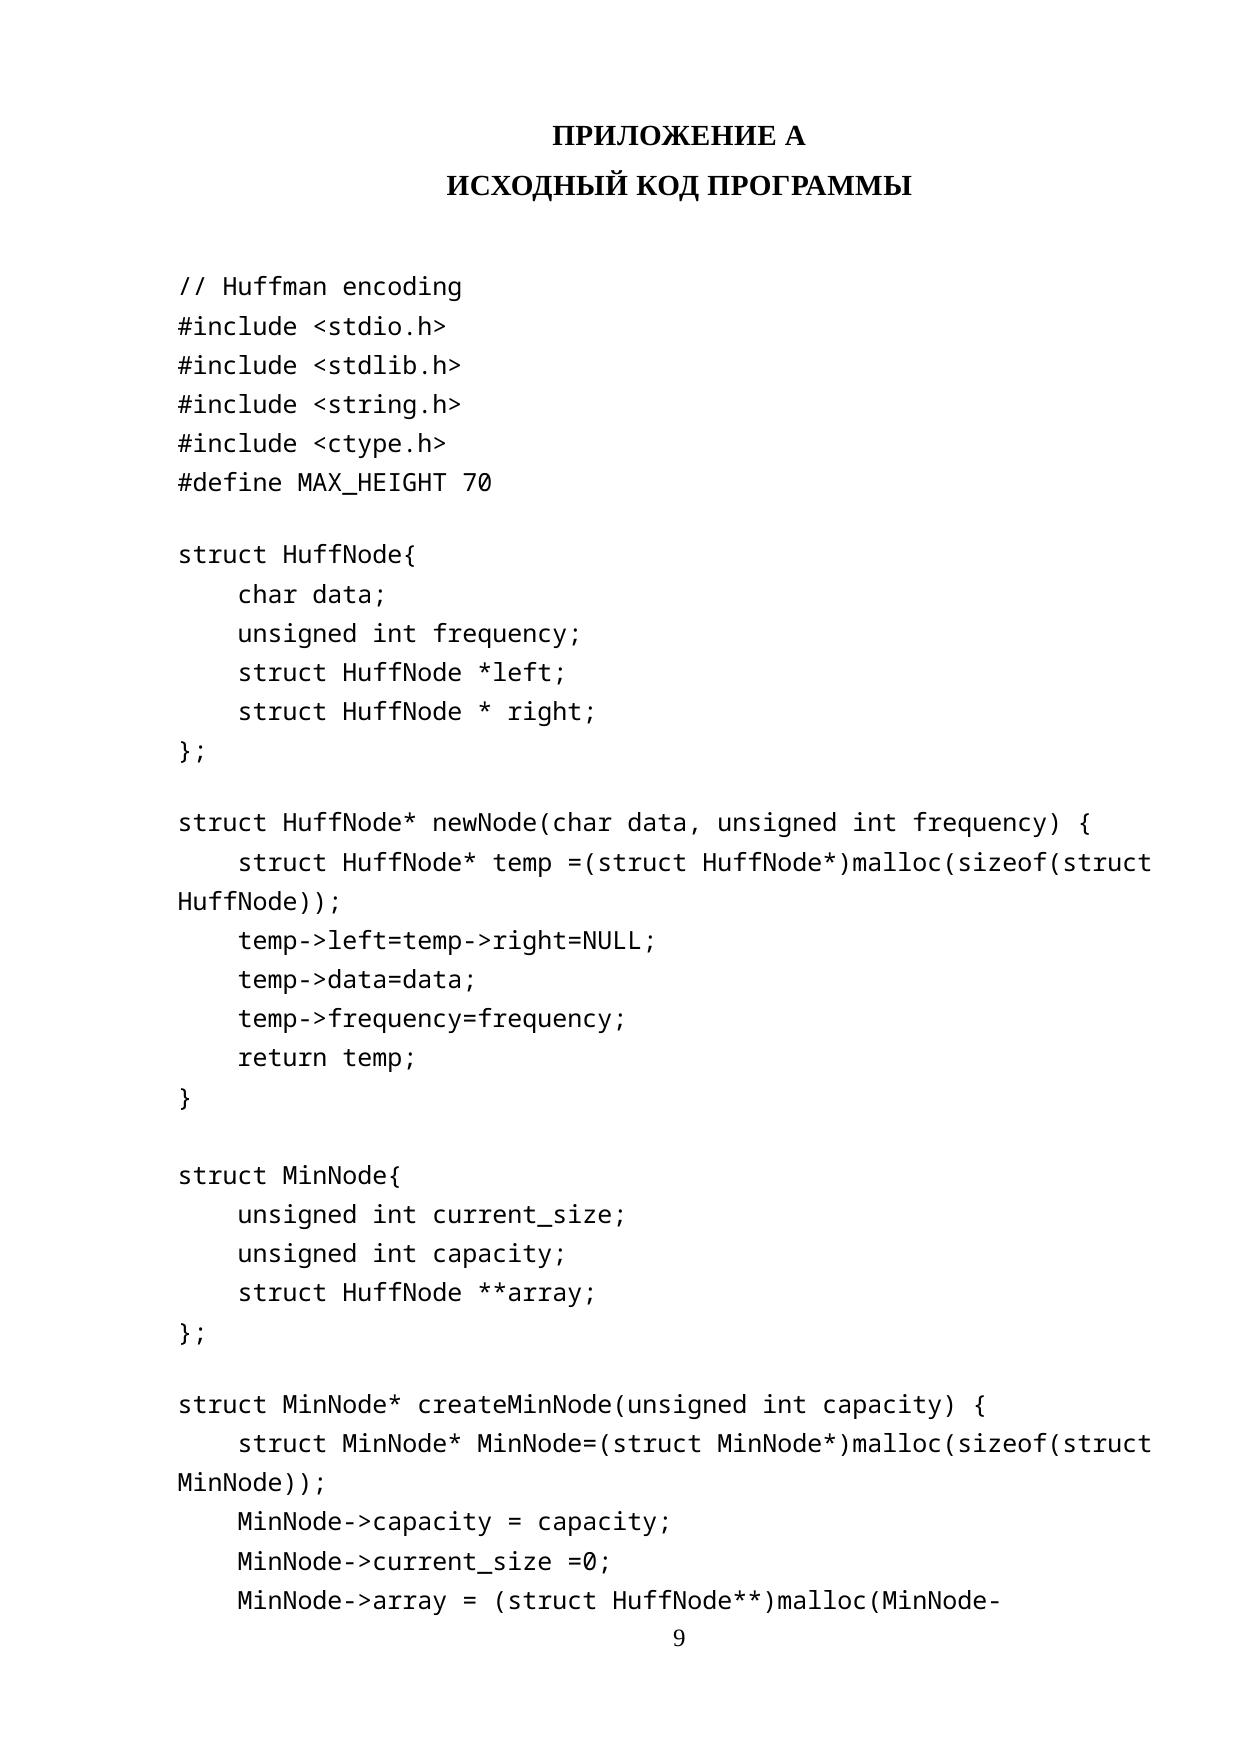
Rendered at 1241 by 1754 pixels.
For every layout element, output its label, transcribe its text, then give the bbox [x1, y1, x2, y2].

text struct HuffNode * right; [177, 694, 1181, 728]
text struct HuffNode* newNode(char data, unsigned int frequency) { [177, 805, 1181, 839]
text }; [177, 733, 1181, 767]
text #define MAX_HEIGHT 70 [177, 465, 1181, 499]
text temp->data=data; [177, 962, 1181, 996]
text MinNode->array = (struct HuffNode**)malloc(MinNode- [177, 1582, 1181, 1616]
text #include <string.h> [177, 387, 1181, 421]
text struct MinNode* createMinNode(unsigned int capacity) { [177, 1386, 1181, 1421]
text #include <stdlib.h> [177, 347, 1181, 381]
text unsigned int capacity; [177, 1236, 1181, 1270]
text struct HuffNode **array; [177, 1275, 1181, 1309]
text char data; [177, 576, 1181, 610]
text struct HuffNode{ [177, 537, 1181, 571]
text struct HuffNode* temp =(struct HuffNode*)malloc(sizeof(struct HuffNode)); [177, 844, 1181, 917]
text unsigned int frequency; [177, 615, 1181, 649]
text temp->frequency=frequency; [177, 1001, 1181, 1035]
text struct HuffNode *left; [177, 654, 1181, 689]
text Приложение а [177, 118, 1181, 152]
text MinNode->current_size =0; [177, 1543, 1181, 1577]
text } [177, 1079, 1181, 1113]
text Исходный код программы [177, 168, 1181, 202]
text struct MinNode* MinNode=(struct MinNode*)malloc(sizeof(struct MinNode)); [177, 1426, 1181, 1499]
text unsigned int current_size; [177, 1197, 1181, 1231]
text return temp; [177, 1040, 1181, 1074]
text }; [177, 1314, 1181, 1348]
text #include <stdio.h> [177, 308, 1181, 342]
text // Huffman encoding [177, 269, 1181, 303]
text #include <ctype.h> [177, 426, 1181, 460]
text temp->left=temp->right=NULL; [177, 923, 1181, 957]
text struct MinNode{ [177, 1158, 1181, 1192]
text MinNode->capacity = capacity; [177, 1504, 1181, 1538]
